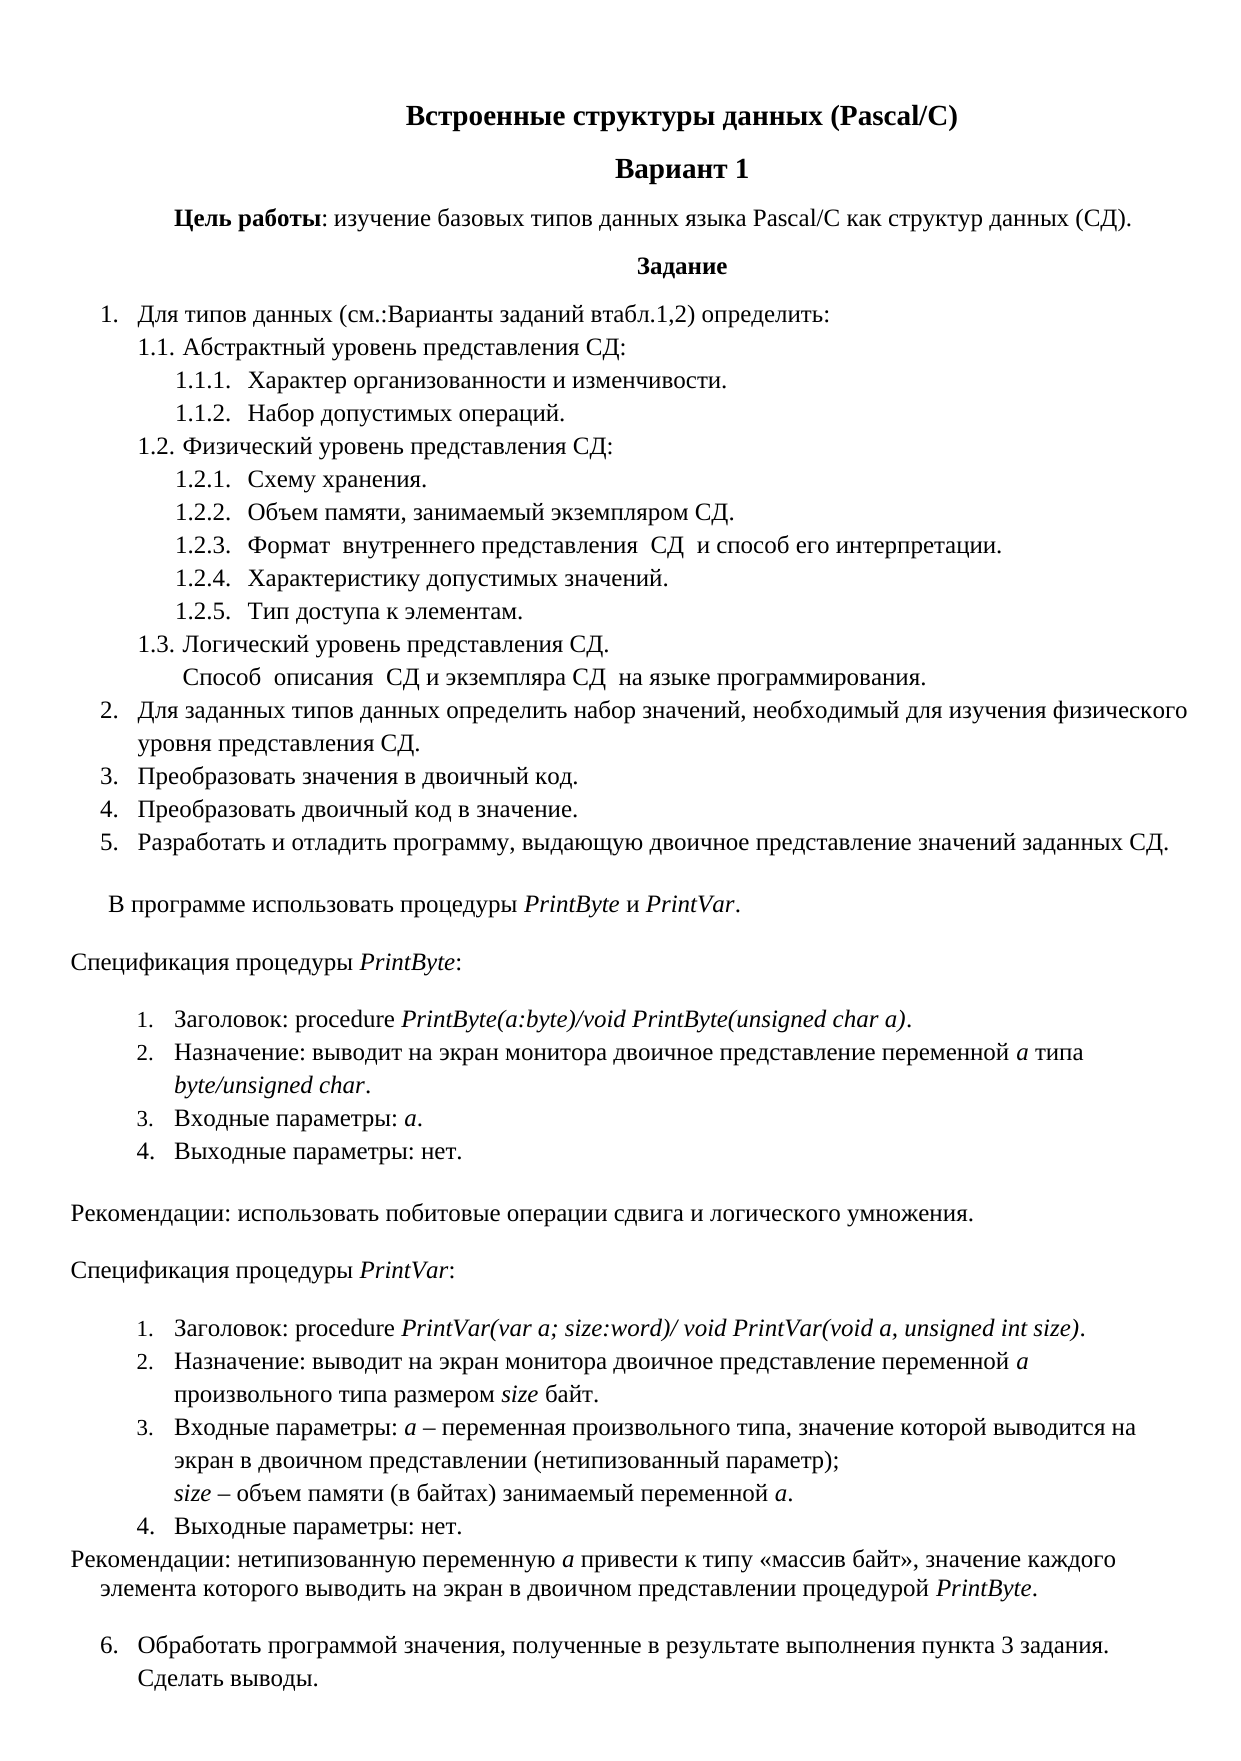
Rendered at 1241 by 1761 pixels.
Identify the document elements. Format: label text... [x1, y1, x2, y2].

text Задание [100, 251, 1190, 280]
list Для типов данных (см.:Варианты заданий втабл.1,2) определить: [100, 299, 1190, 328]
list Тип доступа к элементам. [175, 596, 1190, 625]
list Преобразовать двоичный код в значение. [100, 794, 1190, 823]
list Входные параметры: a – переменная произвольного типа, значение которой выводится на экран в двоичном представлении (нетипизованный параметр); size – объем памяти (в байтах) занимаемый переменной a. [136, 1412, 1190, 1507]
list Характеристику допустимых значений. [175, 563, 1190, 592]
list Абстрактный уровень представления СД: [137, 332, 1190, 361]
list Входные параметры: a. [136, 1103, 1190, 1132]
text Вариант 1 [100, 151, 1190, 184]
list Выходные параметры: нет. [136, 1511, 1190, 1540]
list Набор допустимых операций. [175, 398, 1190, 427]
list Разработать и отладить программу, выдающую двоичное представление значений заданных СД. [100, 827, 1190, 856]
list Обработать программой значения, полученные в результате выполнения пункта 3 задания. Сделать выводы. [100, 1630, 1190, 1692]
list Рекомендации: использовать побитовые операции сдвига и логического умножения. [70, 1198, 1190, 1227]
list Назначение: выводит на экран монитора двоичное представление переменной a произвольного типа размером size байт. [136, 1346, 1190, 1408]
list Формат внутреннего представления СД и способ его интерпретации. [175, 530, 1190, 559]
text Цель работы: изучение базовых типов данных языка Pascal/C как структур данных (СД). [100, 203, 1190, 232]
list Заголовок: procedure PrintByte(a:byte)/void PrintByte(unsigned char a). [136, 1004, 1190, 1033]
list Назначение: выводит на экран монитора двоичное представление переменной a типа byte/unsigned char. [136, 1037, 1190, 1099]
list Заголовок: procedure PrintVar(var a; size:word)/ void PrintVar(void a, unsigned int size). [136, 1313, 1190, 1342]
list Спецификация процедуры PrintByte: [70, 947, 1190, 975]
list Схему хранения. [175, 464, 1190, 493]
list Характер организованности и изменчивости. [175, 365, 1190, 394]
list Спецификация процедуры PrintVar: [70, 1256, 1190, 1284]
text Встроенные структуры данных (Pascal/С) [100, 98, 1190, 131]
list Рекомендации: нетипизованную переменную a привести к типу «массив байт», значение каждого элемента которого выводить на экран в двоичном представлении процедурой PrintByte. [70, 1544, 1190, 1602]
list Логический уровень представления СД. Способ описания СД и экземпляра СД на языке программирования. [137, 629, 1190, 691]
list Для заданных типов данных определить набор значений, необходимый для изучения физического уровня представления СД. [100, 695, 1190, 757]
list Объем памяти, занимаемый экземпляром СД. [175, 497, 1190, 526]
list В программе использовать процедуры PrintByte и PrintVar. [108, 889, 1190, 918]
list Физический уровень представления СД: [137, 431, 1190, 460]
list Выходные параметры: нет. [136, 1136, 1190, 1165]
list Преобразовать значения в двоичный код. [100, 761, 1190, 790]
